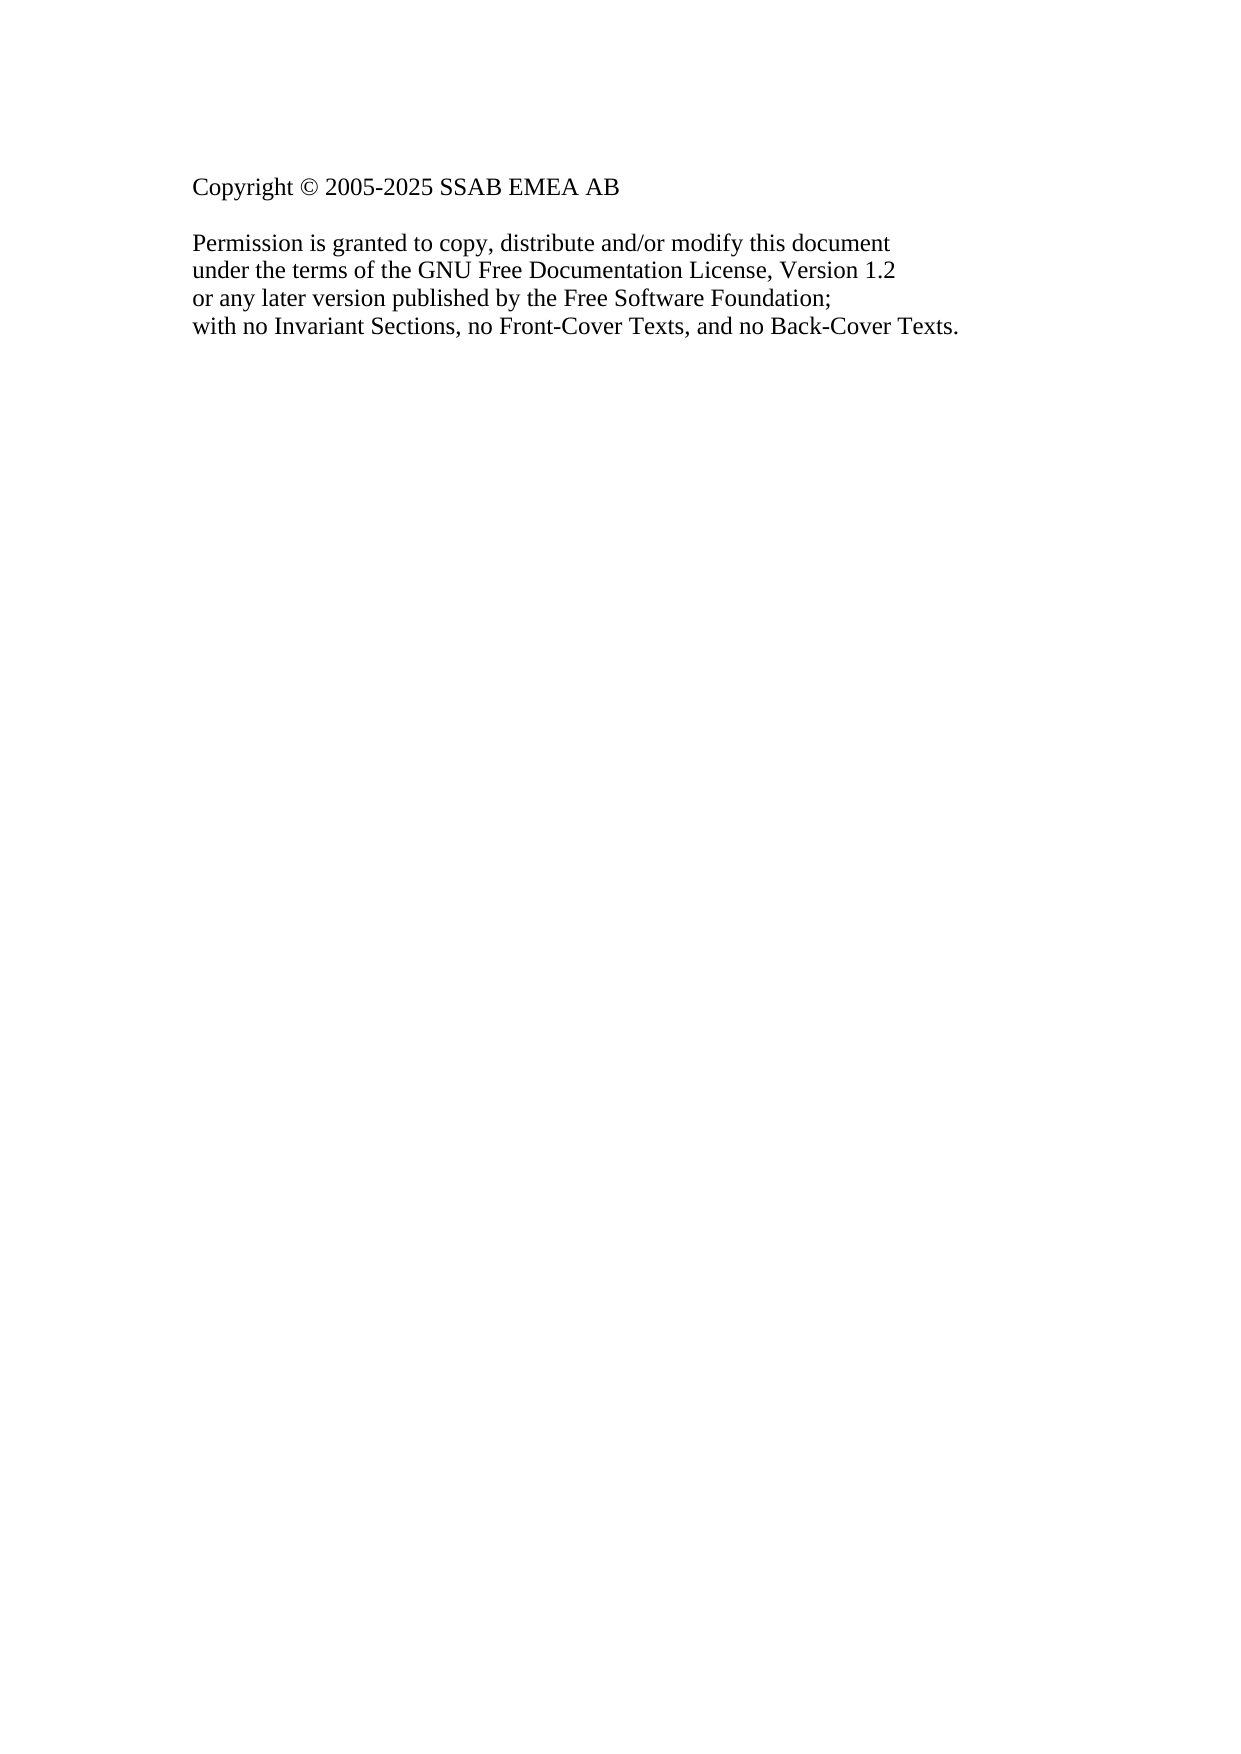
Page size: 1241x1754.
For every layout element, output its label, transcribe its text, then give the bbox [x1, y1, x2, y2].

text under the terms of the GNU Free Documentation License, Version 1.2 [118, 257, 1122, 284]
text Copyright © 2005-2025 SSAB EMEA AB [118, 173, 1122, 201]
text or any later version published by the Free Software Foundation; [118, 284, 1122, 312]
text Permission is granted to copy, distribute and/or modify this document [118, 229, 1122, 257]
text with no Invariant Sections, no Front-Cover Texts, and no Back-Cover Texts. [118, 312, 1122, 340]
